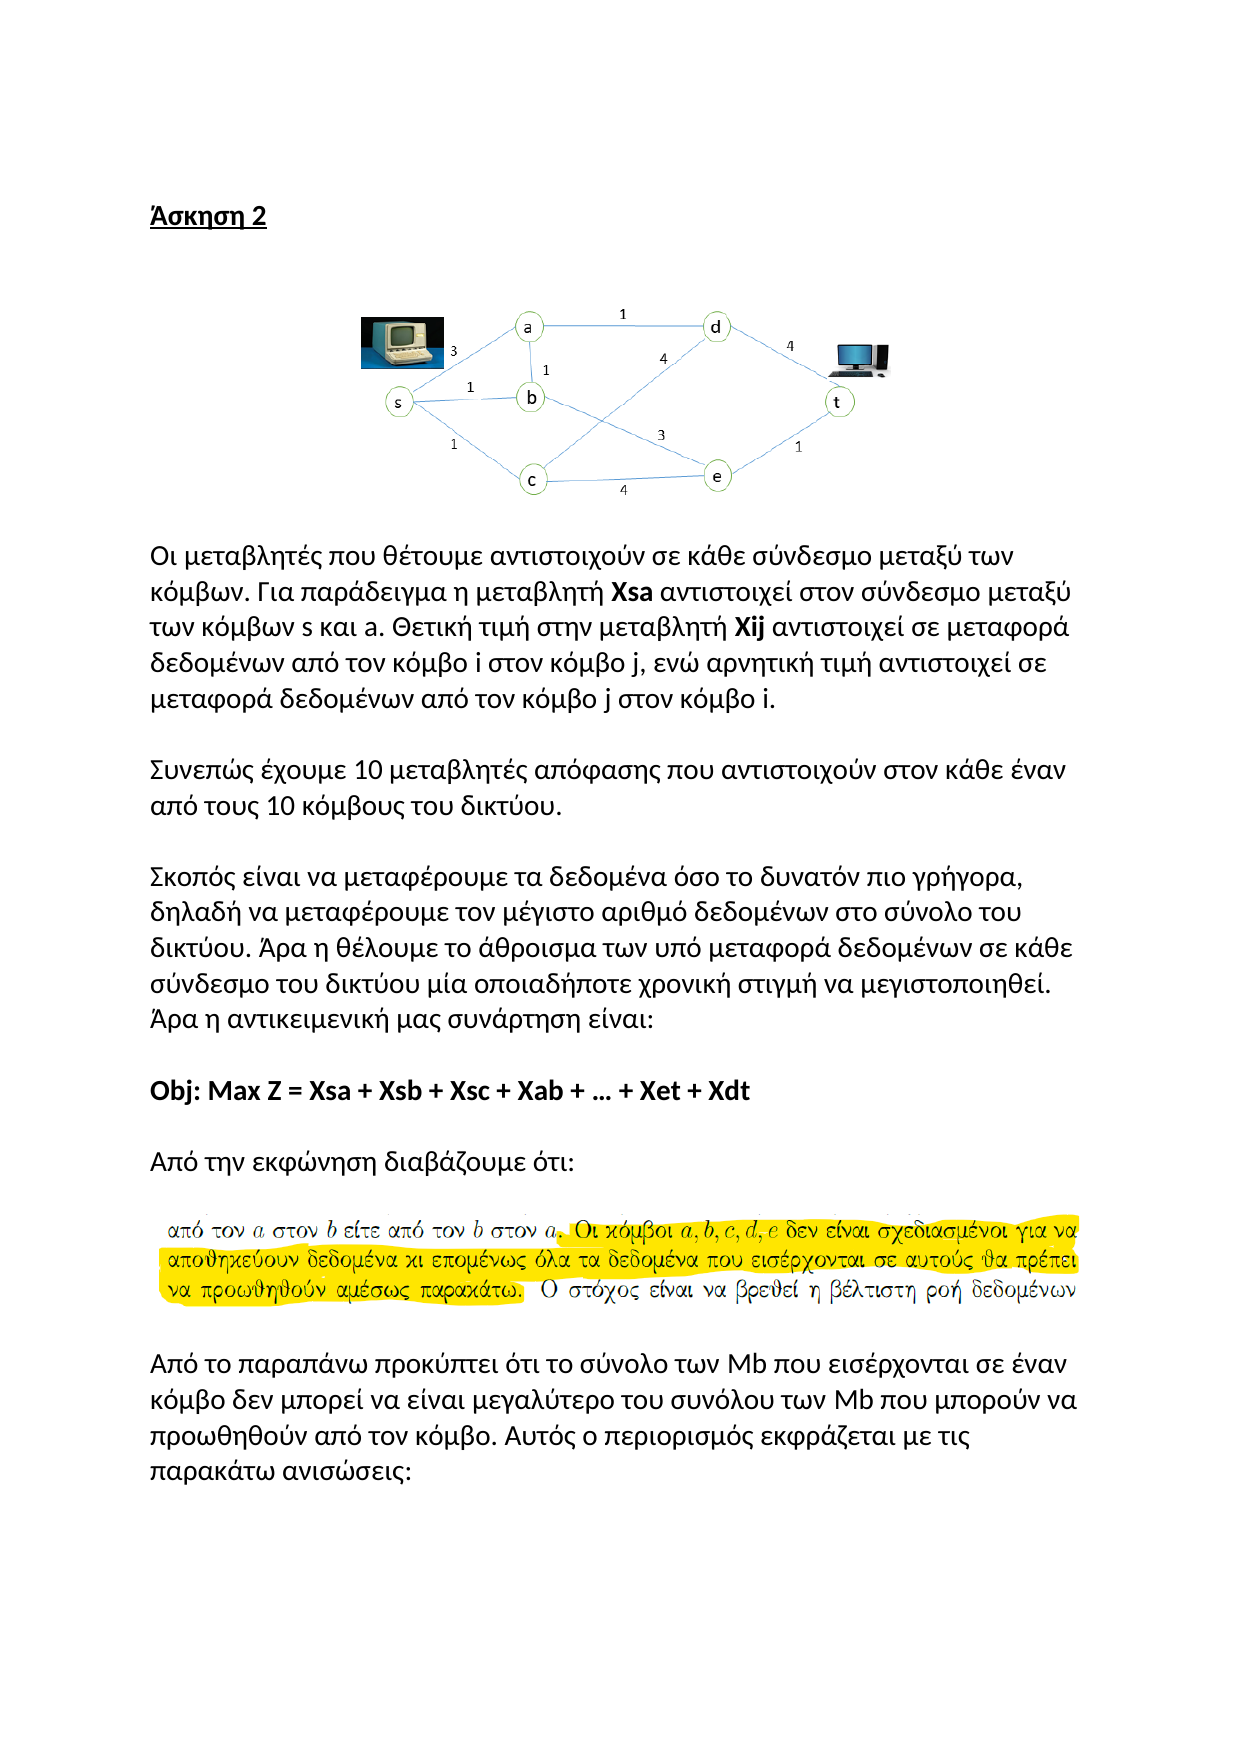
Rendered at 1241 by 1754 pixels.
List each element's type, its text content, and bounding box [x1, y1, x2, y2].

text Οι μεταβλητές που θέτουμε αντιστοιχούν σε κάθε σύνδεσμο μεταξύ των κόμβων. Για παράδειγμα η μεταβλητή Xsa αντιστοιχεί στον σύνδεσμο μεταξύ των κόμβων s και a. Θετική τιμή στην μεταβλητή Xij αντιστοιχεί σε μεταφορά δεδομένων από τον κόμβο i στον κόμβο j, ενώ αρνητική τιμή αντιστοιχεί σε μεταφορά δεδομένων από τον κόμβο j στον κόμβο i. [150, 537, 1090, 715]
text Από την εκφώνηση διαβάζουμε ότι: [150, 1143, 1090, 1178]
text Άρα η αντικειμενική μας συνάρτηση είναι: [150, 1000, 1090, 1036]
text Από το παραπάνω προκύπτει ότι το σύνολο των Mb που εισέρχονται σε έναν κόμβο δεν μπορεί να είναι μεγαλύτερο του συνόλου των Mb που μπορούν να προωθηθούν από τον κόμβο. Αυτός ο περιορισμός εκφράζεται με τις παρακάτω ανισώσεις: [150, 1345, 1090, 1488]
text Άσκηση 2 [150, 197, 1090, 232]
text Obj: Max Z = Xsa + Xsb + Xsc + Xab + … + Xet + Xdt [150, 1072, 1090, 1107]
text Συνεπώς έχουμε 10 μεταβλητές απόφασης που αντιστοιχούν στον κάθε έναν από τους 10 κόμβους του δικτύου. [150, 751, 1090, 822]
text Σκοπός είναι να μεταφέρουμε τα δεδομένα όσο το δυνατόν πιο γρήγορα, δηλαδή να μεταφέρουμε τον μέγιστο αριθμό δεδομένων στο σύνολο του δικτύου. Άρα η θέλουμε το άθροισμα των υπό μεταφορά δεδομένων σε κάθε σύνδεσμο του δικτύου μία οποιαδήποτε χρονική στιγμή να μεγιστοποιηθεί. [150, 858, 1090, 1000]
